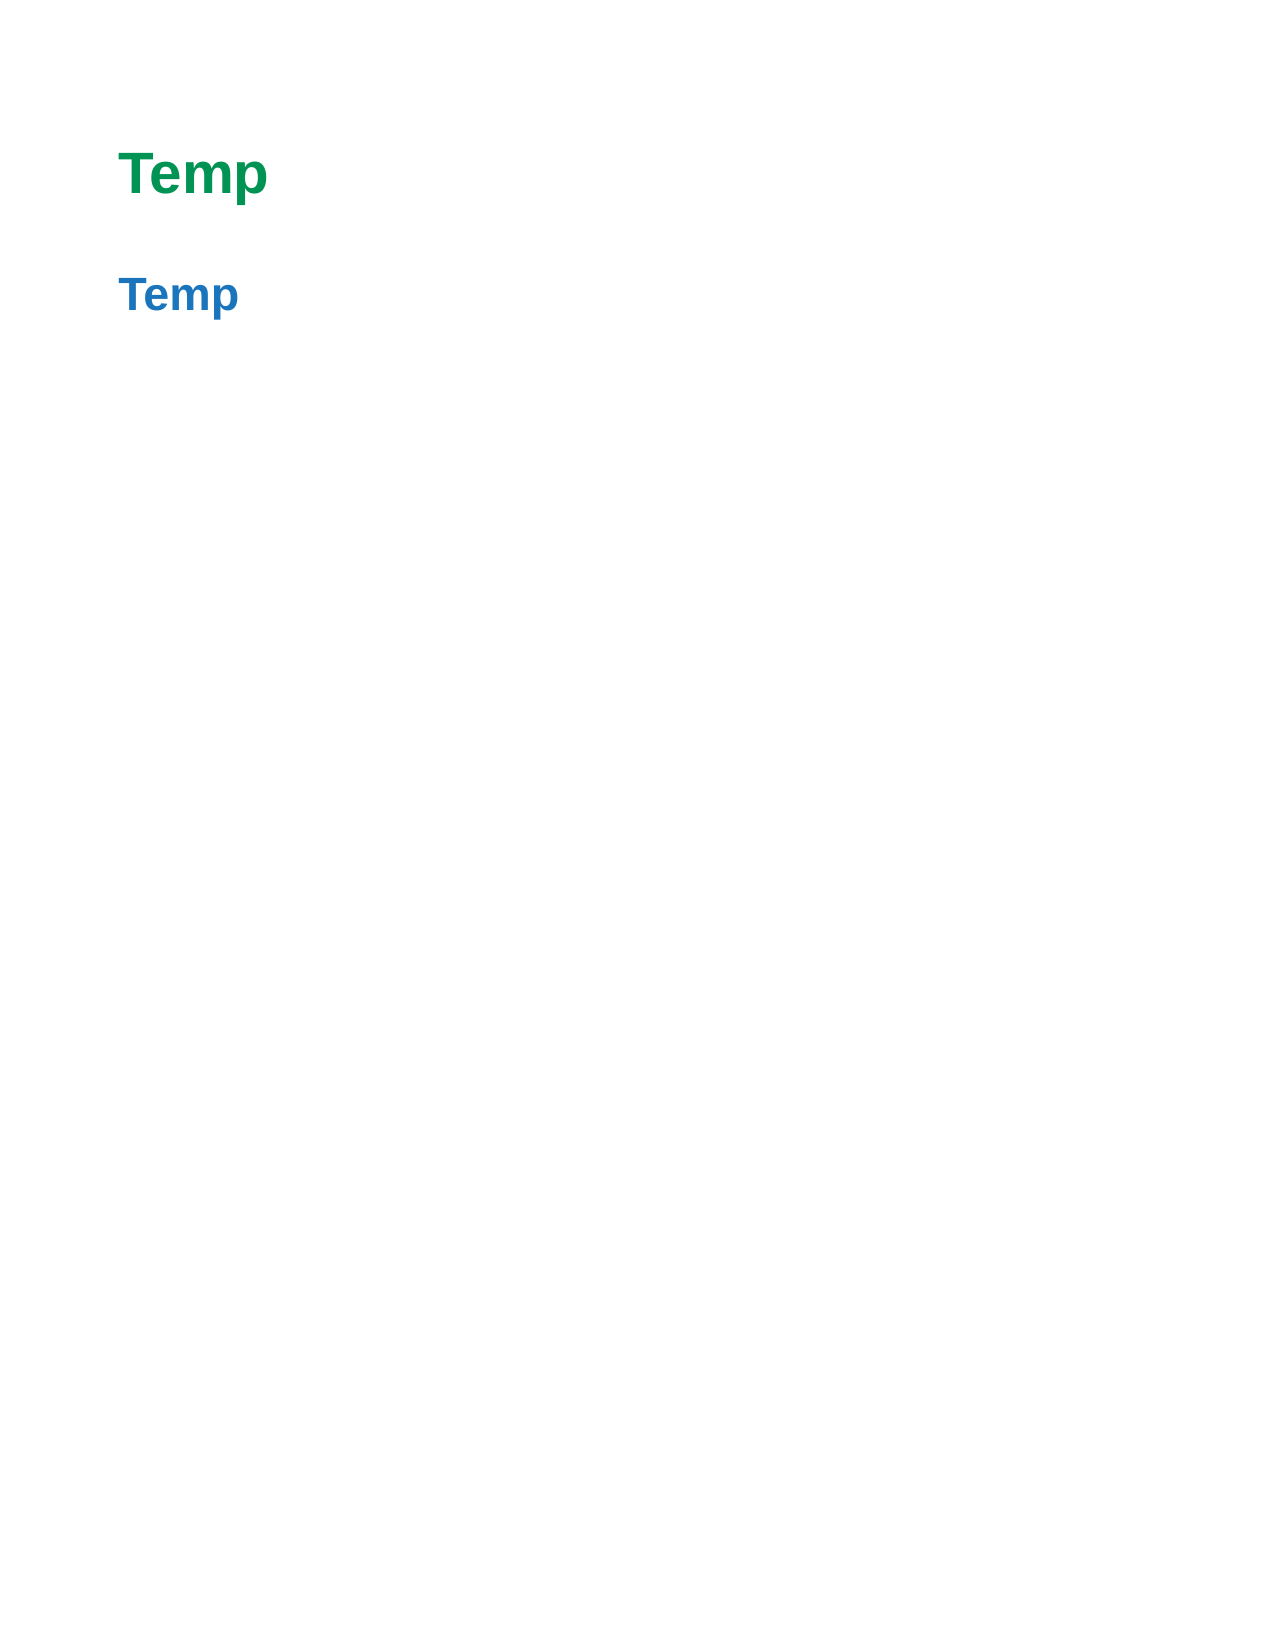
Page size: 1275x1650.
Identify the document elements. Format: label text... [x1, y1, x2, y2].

subtitle Temp [118, 266, 1157, 320]
subtitle Temp [118, 139, 1157, 206]
